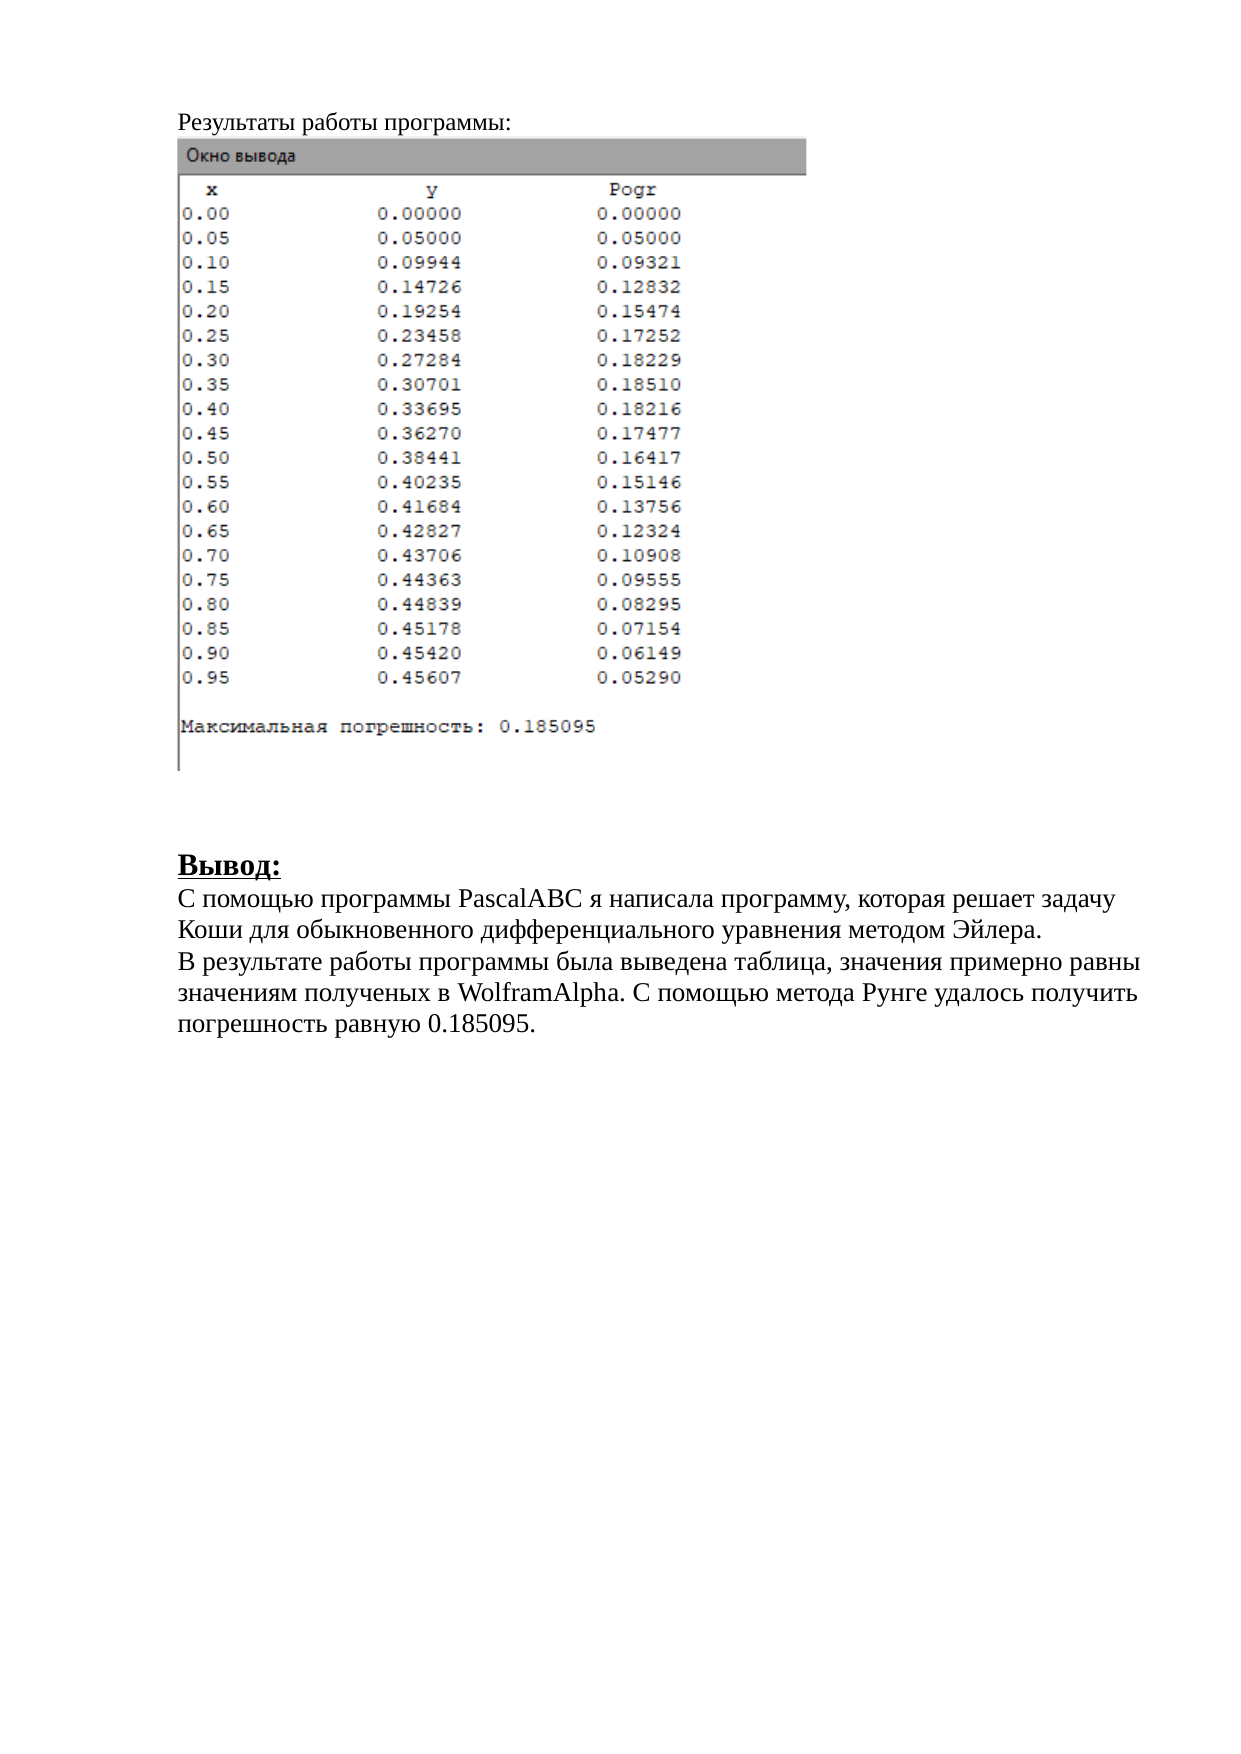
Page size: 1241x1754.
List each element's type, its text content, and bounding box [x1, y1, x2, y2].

text Bывод: [177, 806, 1152, 882]
text С помощью программы PascalABC я написала программу, которая решает задачу Коши для обыкновенного дифференциального уравнения методом Эйлера. [177, 882, 1152, 945]
text Результаты работы программы: [177, 75, 1152, 136]
text В результате работы программы была выведена таблица, значения примерно равны значениям полученых в WolframAlphа. С помощью метода Рунге удалось получить погрешность равную 0.185095. [177, 945, 1152, 1038]
